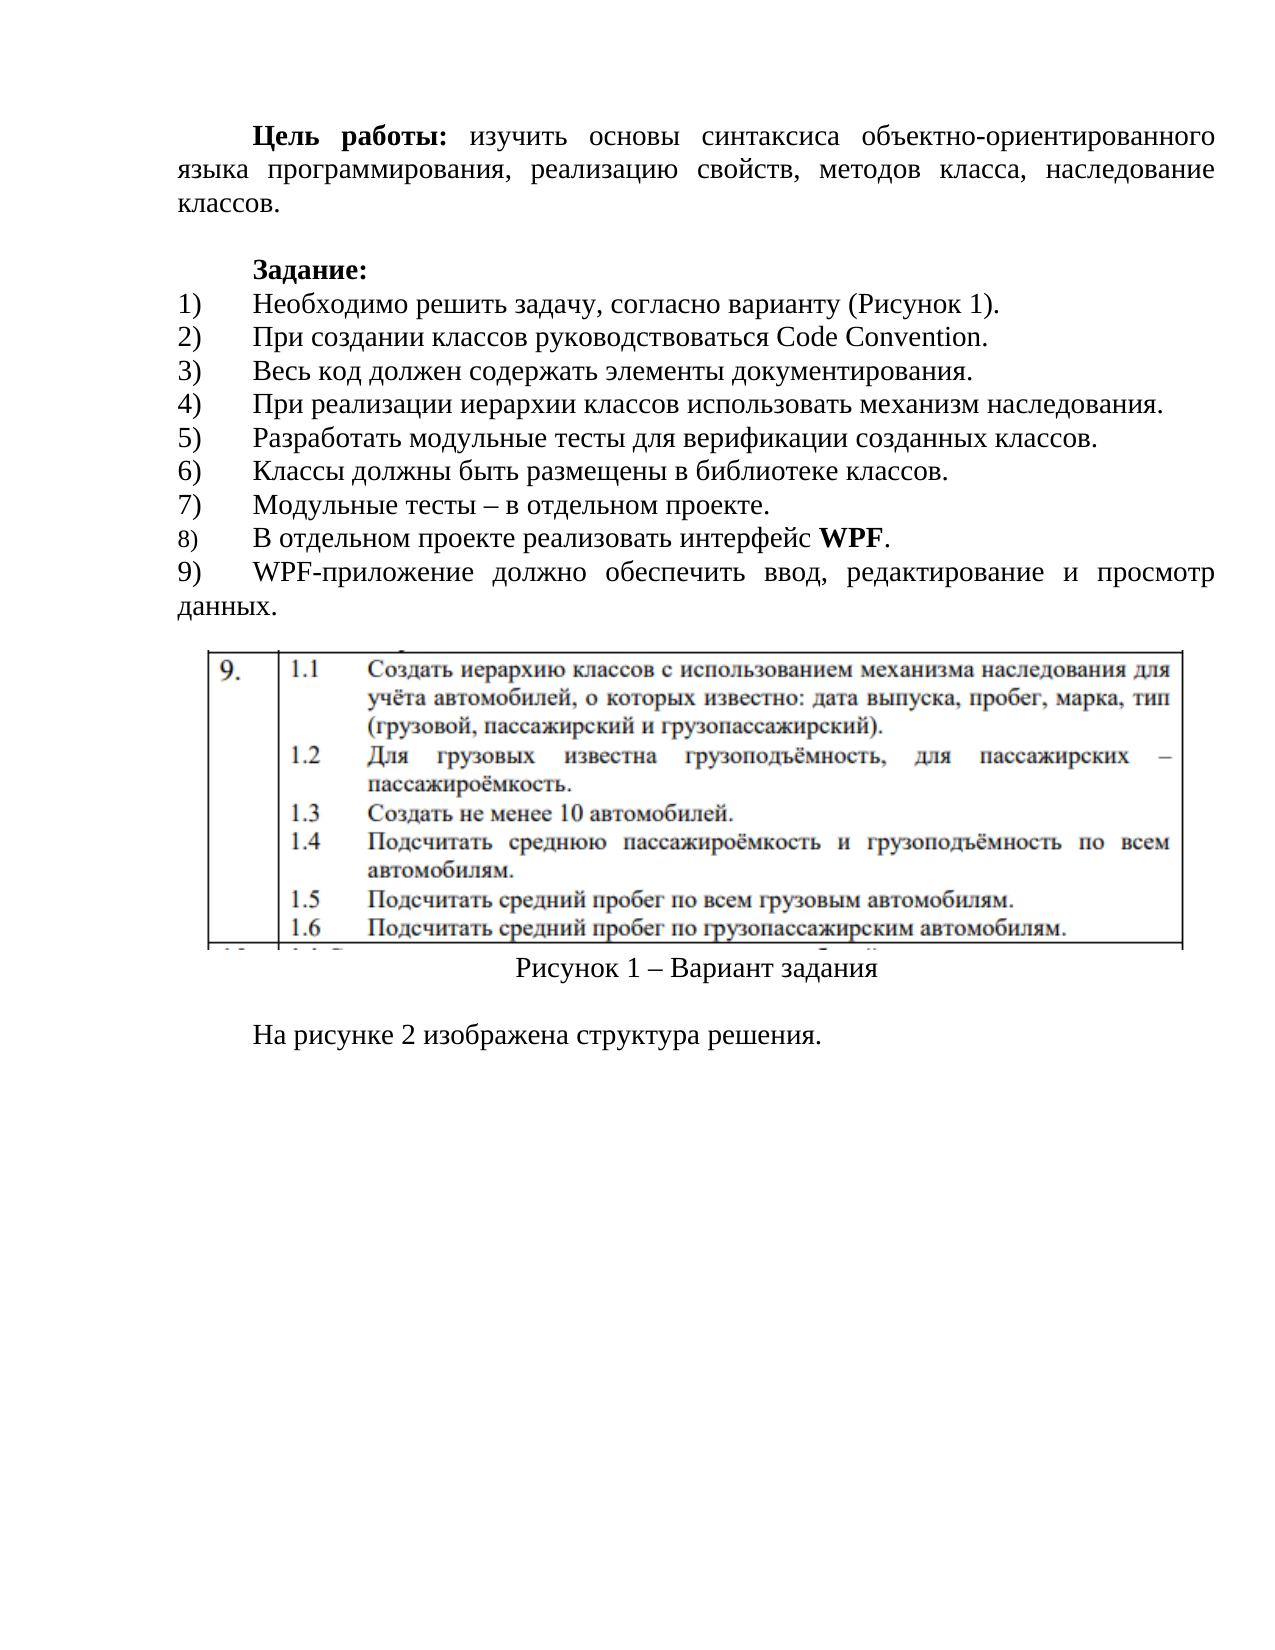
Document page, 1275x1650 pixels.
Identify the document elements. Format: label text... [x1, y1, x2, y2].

list Разработать модульные тесты для верификации созданных классов. [177, 420, 1216, 453]
text Рисунок 1 – Вариант задания [177, 950, 1216, 983]
text На рисунке 2 изображена структура решения. [177, 1017, 1216, 1051]
list В отдельном проекте реализовать интерфейс WPF. [177, 521, 1216, 554]
list WPF-приложение должно обеспечить ввод, редактирование и просмотр данных. [177, 554, 1216, 621]
list Классы должны быть размещены в библиотеке классов. [177, 453, 1216, 487]
text Цель работы: изучить основы синтаксиса объектно-ориентированного языка программирования, реализацию свойств, методов класса, наследование классов. [177, 118, 1216, 219]
list Весь код должен содержать элементы документирования. [177, 353, 1216, 386]
list При создании классов руководствоваться Code Convention. [177, 319, 1216, 353]
list Модульные тесты – в отдельном проекте. [177, 487, 1216, 521]
picture [200, 650, 1193, 950]
text Задание: [177, 252, 1216, 286]
list При реализации иерархии классов использовать механизм наследования. [177, 386, 1216, 420]
list Необходимо решить задачу, согласно варианту (Рисунок 1). [177, 286, 1216, 319]
